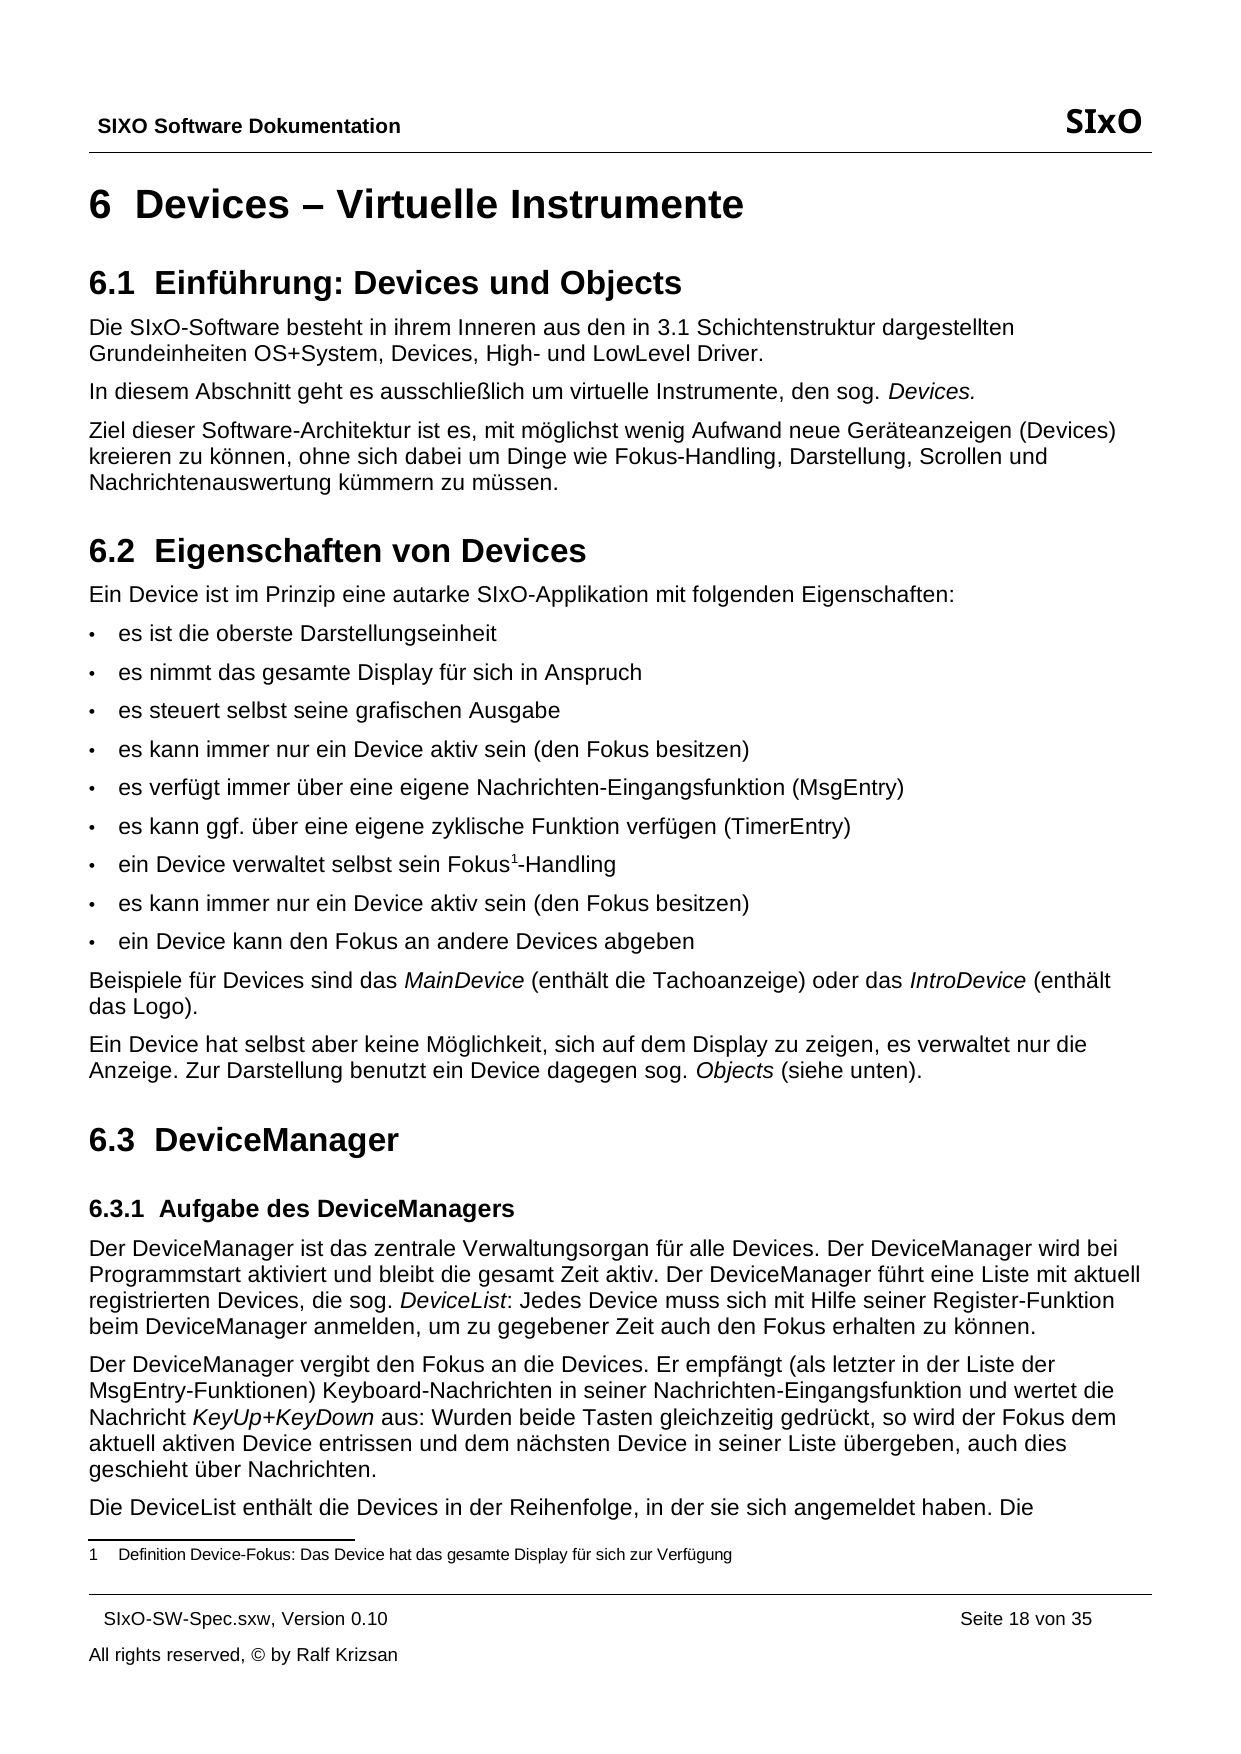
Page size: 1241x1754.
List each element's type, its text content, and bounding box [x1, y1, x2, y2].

text Der DeviceManager vergibt den Fokus an die Devices. Er empfängt (als letzter in der Liste der MsgEntry-Funktionen) Keyboard-Nachrichten in seiner Nachrichten-Eingangsfunktion und wertet die Nachricht KeyUp+KeyDown aus: Wurden beide Tasten gleichzeitig gedrückt, so wird der Fokus dem aktuell aktiven Device entrissen und dem nächsten Device in seiner Liste übergeben, auch dies geschieht über Nachrichten. [88, 1352, 1152, 1482]
subtitle Eigenschaften von Devices [88, 532, 1152, 569]
subtitle DeviceManager [88, 1121, 1152, 1158]
text Der DeviceManager ist das zentrale Verwaltungsorgan für alle Devices. Der DeviceManager wird bei Programmstart aktiviert und bleibt die gesamt Zeit aktiv. Der DeviceManager führt eine Liste mit aktuell registrierten Devices, die sog. DeviceList: Jedes Device muss sich mit Hilfe seiner Register-Funktion beim DeviceManager anmelden, um zu gegebener Zeit auch den Fokus erhalten zu können. [88, 1235, 1152, 1339]
list es nimmt das gesamte Display für sich in Anspruch [88, 659, 1152, 685]
list es ist die oberste Darstellungseinheit [88, 620, 1152, 646]
list es verfügt immer über eine eigene Nachrichten-Eingangsfunktion (MsgEntry) [88, 774, 1152, 801]
text Ziel dieser Software-Architektur ist es, mit möglichst wenig Aufwand neue Geräteanzeigen (Devices) kreieren zu können, ohne sich dabei um Dinge wie Fokus-Handling, Darstellung, Scrollen und Nachrichtenauswertung kümmern zu müssen. [88, 417, 1152, 495]
subtitle Einführung: Devices und Objects [88, 264, 1152, 302]
text Ein Device ist im Prinzip eine autarke SIxO-Applikation mit folgenden Eigenschaften: [88, 582, 1152, 608]
list es steuert selbst seine grafischen Ausgabe [88, 697, 1152, 723]
text Die SIxO-Software besteht in ihrem Inneren aus den in 3.1 Schichtenstruktur dargestellten Grundeinheiten OS+System, Devices, High- und LowLevel Driver. [88, 314, 1152, 366]
text Ein Device hat selbst aber keine Möglichkeit, sich auf dem Display zu zeigen, es verwaltet nur die Anzeige. Zur Darstellung benutzt ein Device dagegen sog. Objects (siehe unten). [88, 1032, 1152, 1084]
list es kann immer nur ein Device aktiv sein (den Fokus besitzen) [88, 736, 1152, 762]
text Beispiele für Devices sind das MainDevice (enthält die Tachoanzeige) oder das IntroDevice (enthält das Logo). [88, 967, 1152, 1019]
text In diesem Abschnitt geht es ausschließlich um virtuelle Instrumente, den sog. Devices. [88, 378, 1152, 404]
list ein Device verwaltet selbst sein Fokus-Handling [88, 852, 1152, 878]
list ein Device kann den Fokus an andere Devices abgeben [88, 929, 1152, 955]
list Definition Device-Fokus: Das Device hat das gesamte Display für sich zur Verfügung [88, 1546, 1152, 1564]
list es kann ggf. über eine eigene zyklische Funktion verfügen (TimerEntry) [88, 813, 1152, 839]
text Die DeviceList enthält die Devices in der Reihenfolge, in der sie sich angemeldet haben. Die [88, 1494, 1152, 1521]
list es kann immer nur ein Device aktiv sein (den Fokus besitzen) [88, 890, 1152, 916]
subtitle Aufgabe des DeviceManagers [88, 1195, 1152, 1223]
subtitle Devices – Virtuelle Instrumente [88, 182, 1152, 227]
